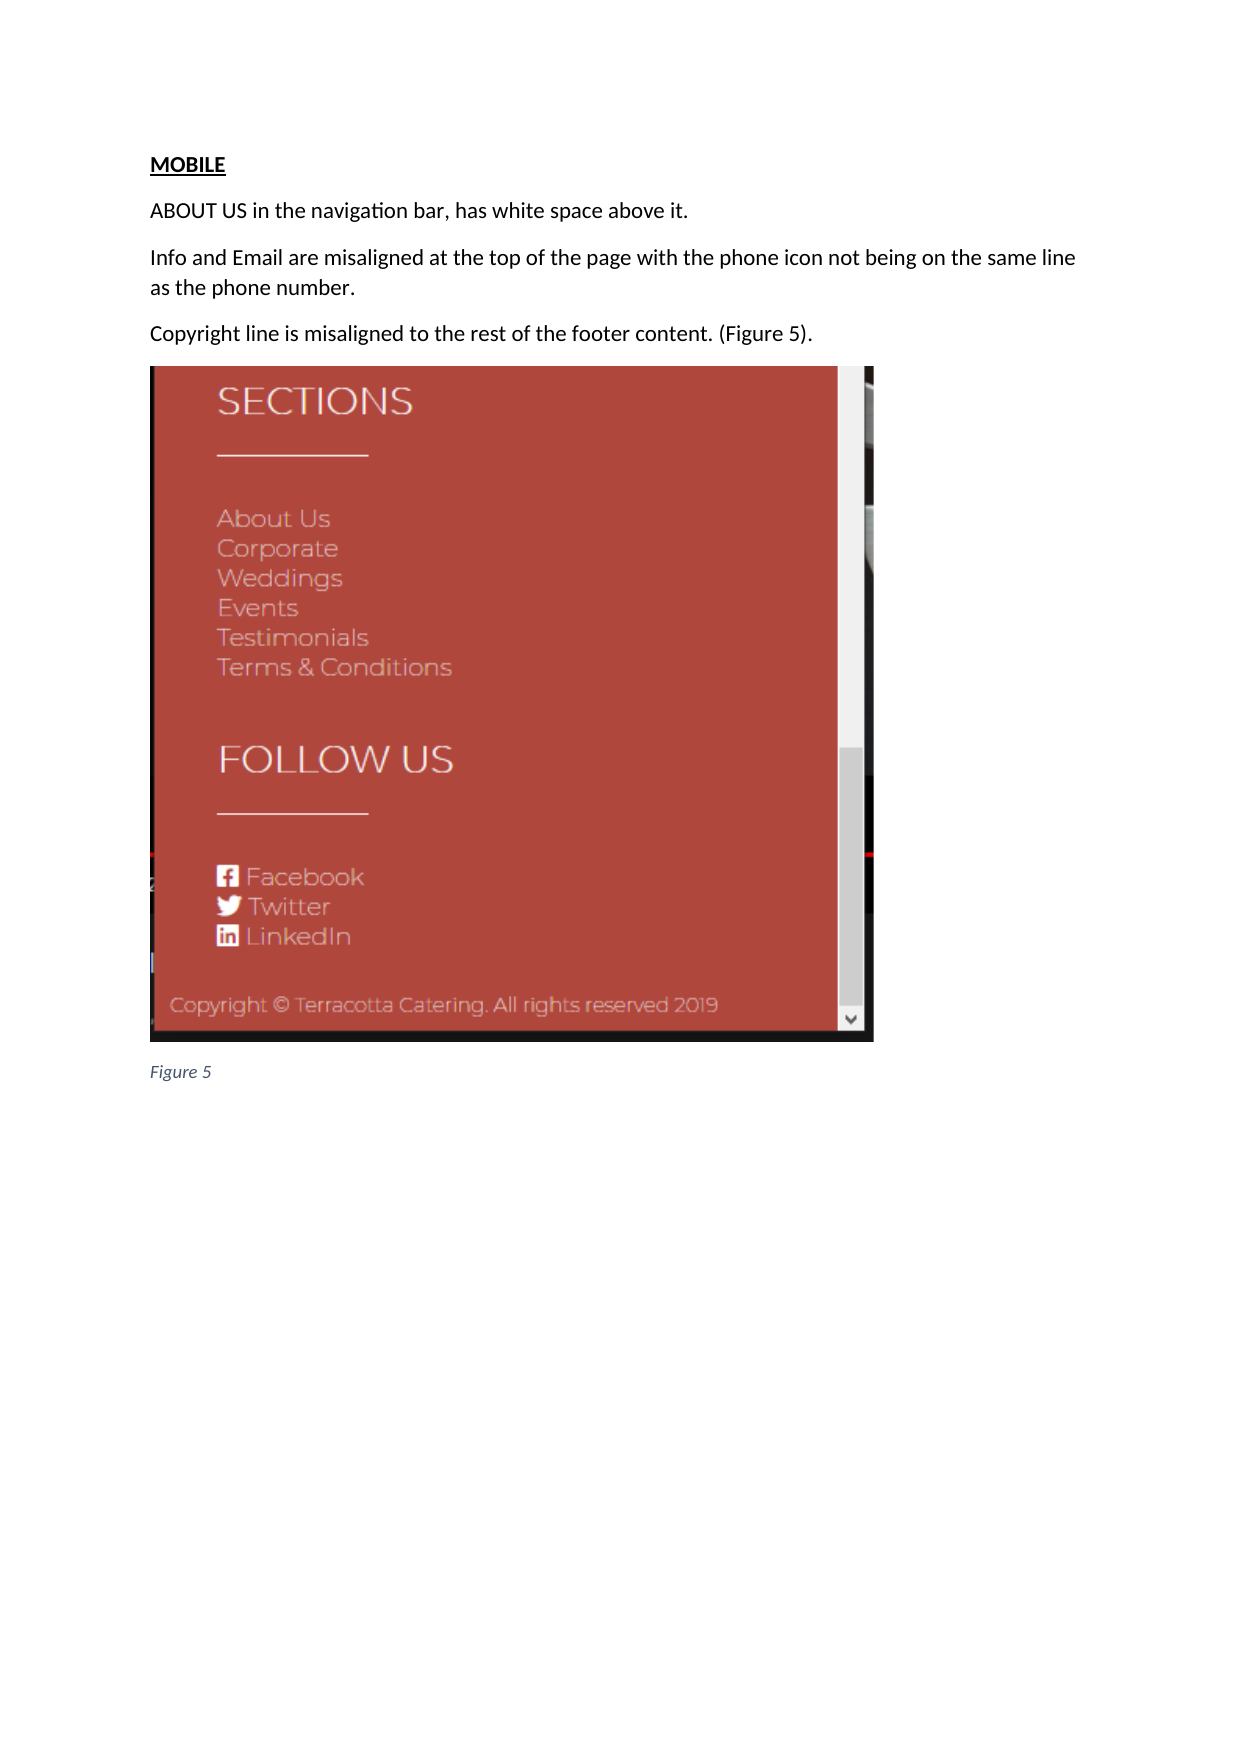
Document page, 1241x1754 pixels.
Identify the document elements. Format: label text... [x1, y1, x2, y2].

text Figure 5 [150, 1060, 1090, 1083]
text MOBILE [150, 150, 1090, 178]
text Copyright line is misaligned to the rest of the footer content. (Figure 5). [150, 319, 1090, 348]
text Info and Email are misaligned at the top of the page with the phone icon not being on the same line as the phone number. [150, 243, 1090, 301]
text ABOUT US in the navigation bar, has white space above it. [150, 197, 1090, 224]
